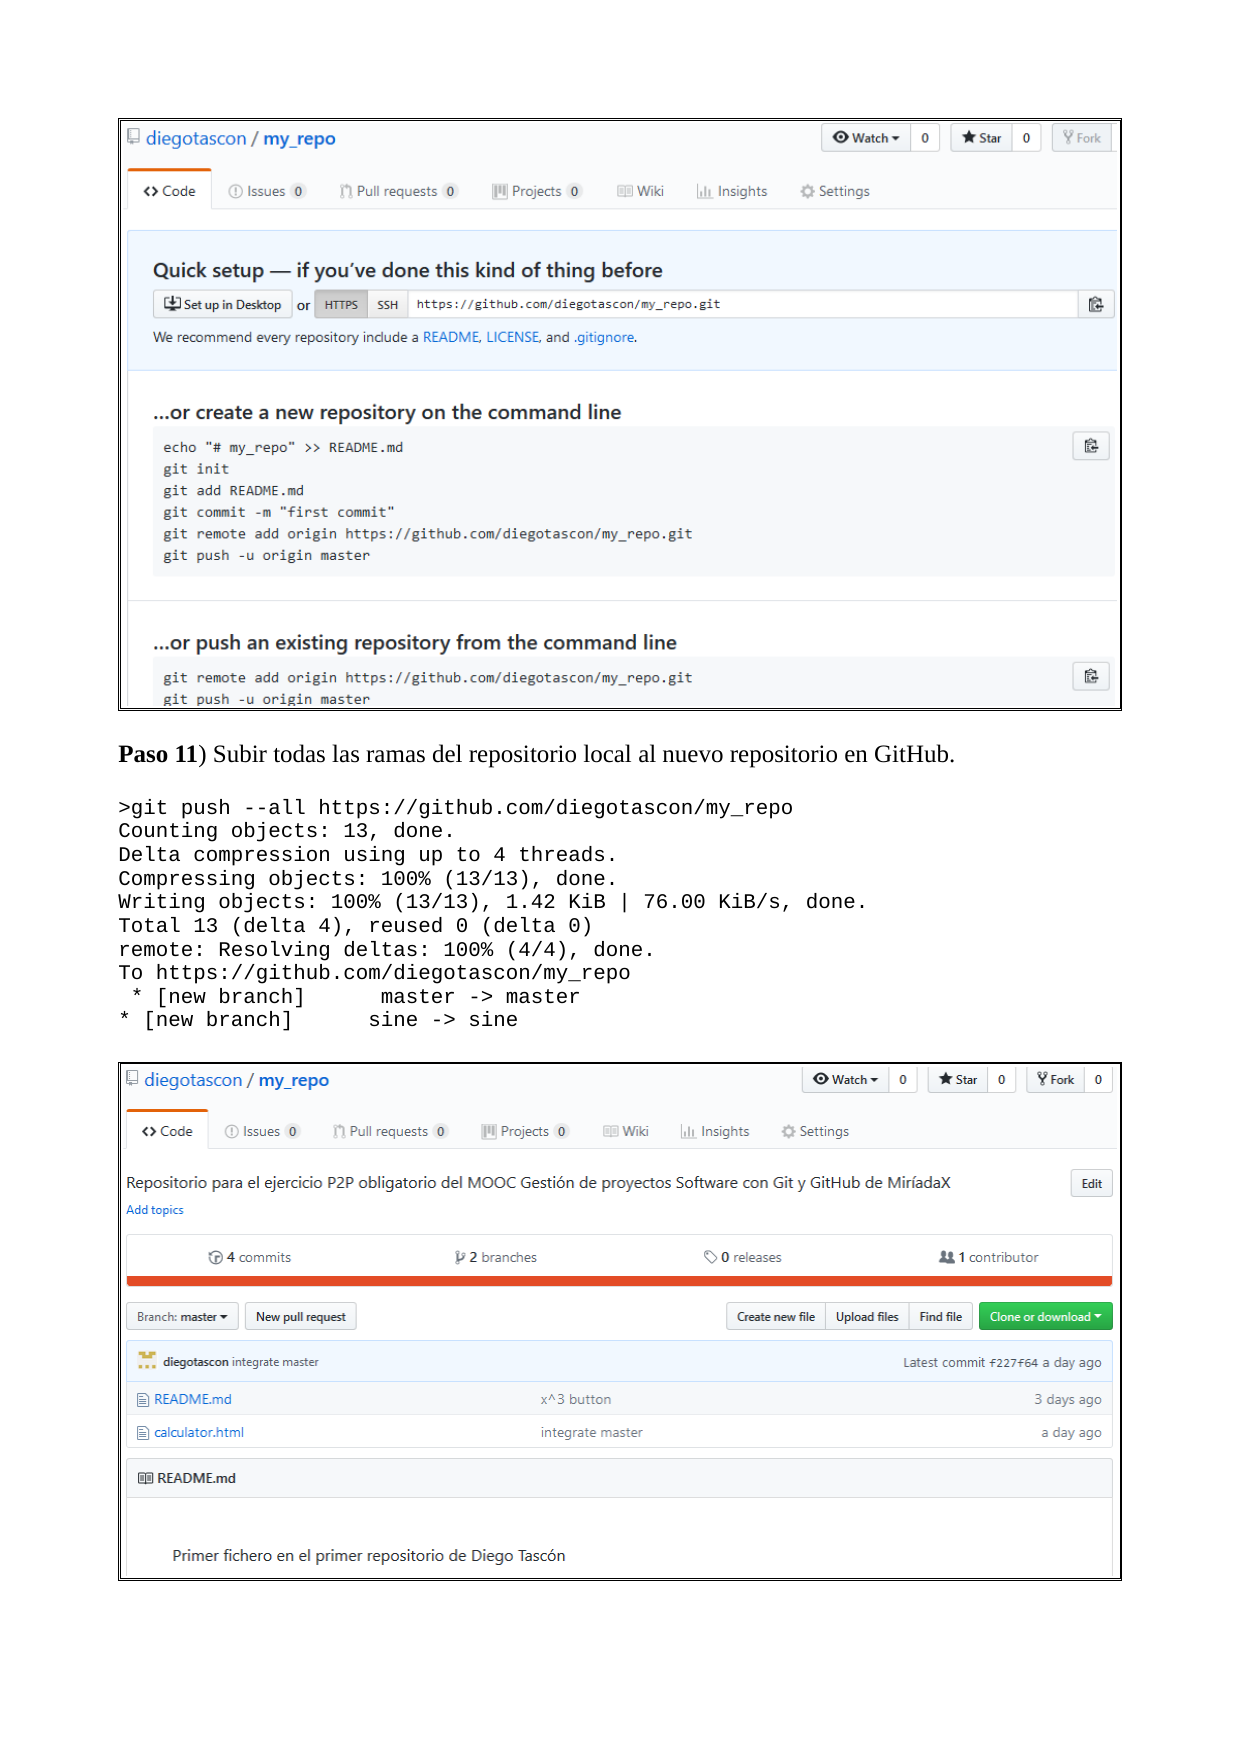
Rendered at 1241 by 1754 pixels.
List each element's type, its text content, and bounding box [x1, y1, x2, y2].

text Counting objects: 13, done. [118, 820, 1122, 844]
picture [123, 123, 1117, 706]
text remote: Resolving deltas: 100% (4/4), done. [118, 938, 1122, 962]
text Delta compression using up to 4 threads. [118, 844, 1122, 868]
text Writing objects: 100% (13/13), 1.42 KiB | 76.00 KiB/s, done. [118, 891, 1122, 915]
text To https://github.com/diegotascon/my_repo [118, 962, 1122, 986]
text * [new branch] master -> master [118, 986, 1122, 1009]
text Paso 11) Subir todas las ramas del repositorio local al nuevo repositorio en GitHub. [118, 739, 1122, 768]
text >git push --all https://github.com/diegotascon/my_repo [118, 797, 1122, 820]
picture [123, 1067, 1117, 1576]
text * [new branch] sine -> sine [118, 1009, 1122, 1033]
text Compressing objects: 100% (13/13), done. [118, 868, 1122, 891]
text Total 13 (delta 4), reused 0 (delta 0) [118, 915, 1122, 938]
